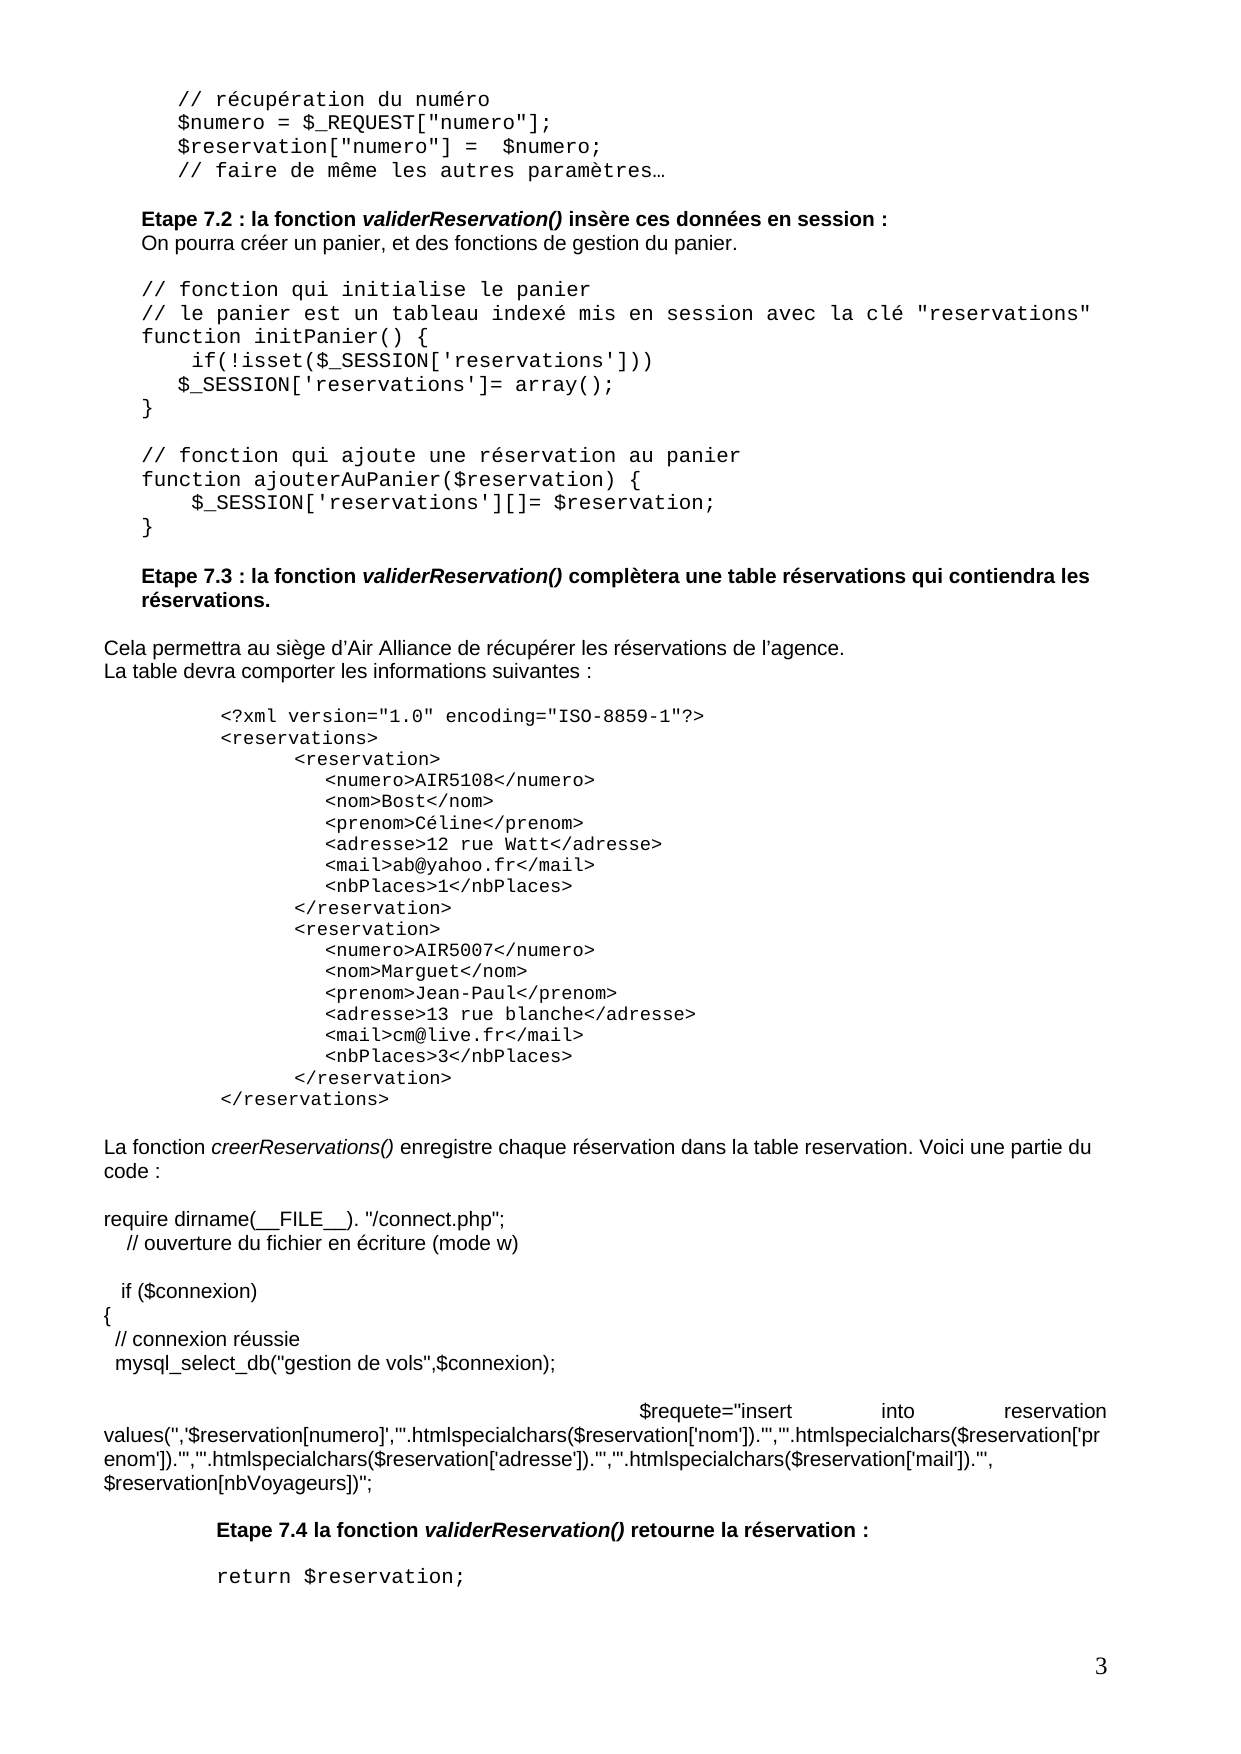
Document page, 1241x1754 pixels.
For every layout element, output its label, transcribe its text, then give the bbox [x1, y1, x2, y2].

text require dirname(__FILE__). "/connect.php"; [103, 1207, 1107, 1231]
text Etape 7.4 la fonction validerReservation() retourne la réservation : [216, 1518, 1107, 1542]
text <reservation> [220, 750, 1107, 771]
text $_SESSION['reservations'][]= $reservation; [141, 492, 1107, 516]
text } [141, 516, 1107, 539]
text <nbPlaces>1</nbPlaces> [251, 877, 1107, 898]
text <prenom>Jean-Paul</prenom> [251, 983, 1107, 1005]
text <adresse>12 rue Watt</adresse> [251, 835, 1107, 856]
text // fonction qui ajoute une réservation au panier [141, 445, 1107, 468]
text return $reservation; [142, 1566, 1107, 1590]
text // faire de même les autres paramètres… [141, 159, 1107, 183]
text mysql_select_db("gestion de vols",$connexion); [103, 1351, 1107, 1374]
text <mail>cm@live.fr</mail> [251, 1026, 1107, 1047]
text <prenom>Céline</prenom> [251, 813, 1107, 835]
text Etape 7.2 : la fonction validerReservation() insère ces données en session : [141, 207, 1107, 231]
text <mail>ab@yahoo.fr</mail> [251, 856, 1107, 877]
text { [103, 1303, 1107, 1327]
text <numero>AIR5108</numero> [251, 771, 1107, 792]
text </reservations> [220, 1090, 1107, 1111]
text Etape 7.3 : la fonction validerReservation() complètera une table réservations qui contiendra les réservations. [141, 563, 1107, 611]
text // récupération du numéro [141, 89, 1107, 112]
text <reservation> [220, 920, 1107, 941]
text La table devra comporter les informations suivantes : [103, 659, 1107, 683]
text if(!isset($_SESSION['reservations'])) [141, 350, 1107, 374]
text <nbPlaces>3</nbPlaces> [251, 1047, 1107, 1068]
text <nom>Marguet</nom> [251, 962, 1107, 983]
text <?xml version="1.0" encoding="ISO-8859-1"?> [220, 707, 1107, 728]
text // fonction qui initialise le panier [141, 279, 1107, 303]
text function ajouterAuPanier($reservation) { [141, 468, 1107, 492]
text <nom>Bost</nom> [251, 792, 1107, 813]
text <numero>AIR5007</numero> [251, 941, 1107, 962]
text La fonction creerReservations() enregistre chaque réservation dans la table reservation. Voici une partie du code : [103, 1135, 1107, 1183]
text </reservation> [220, 898, 1107, 920]
text } [141, 397, 1107, 421]
text function initPanier() { [141, 326, 1107, 350]
text $_SESSION['reservations']= array(); [141, 374, 1107, 397]
text On pourra créer un panier, et des fonctions de gestion du panier. [141, 231, 1107, 255]
text $numero = $_REQUEST["numero"]; [141, 112, 1107, 136]
text // connexion réussie [103, 1327, 1107, 1351]
text <reservations> [220, 728, 1107, 750]
text </reservation> [220, 1068, 1107, 1090]
text // ouverture du fichier en écriture (mode w) [103, 1231, 1107, 1255]
text Cela permettra au siège d’Air Alliance de récupérer les réservations de l’agence. [103, 635, 1107, 659]
text $requete="insert into reservation values('','$reservation[numero]','".htmlspecialchars($reservation['nom'])."','".htmlspecialchars($reservation['prenom'])."','".htmlspecialchars($reservation['adresse'])."','".htmlspecialchars($reservation['mail'])."',$reservation[nbVoyageurs])"; [103, 1398, 1107, 1494]
text <adresse>13 rue blanche</adresse> [251, 1005, 1107, 1026]
text if ($connexion) [103, 1279, 1107, 1303]
text // le panier est un tableau indexé mis en session avec la clé "reservations" [141, 303, 1107, 326]
text $reservation["numero"] = $numero; [141, 136, 1107, 159]
